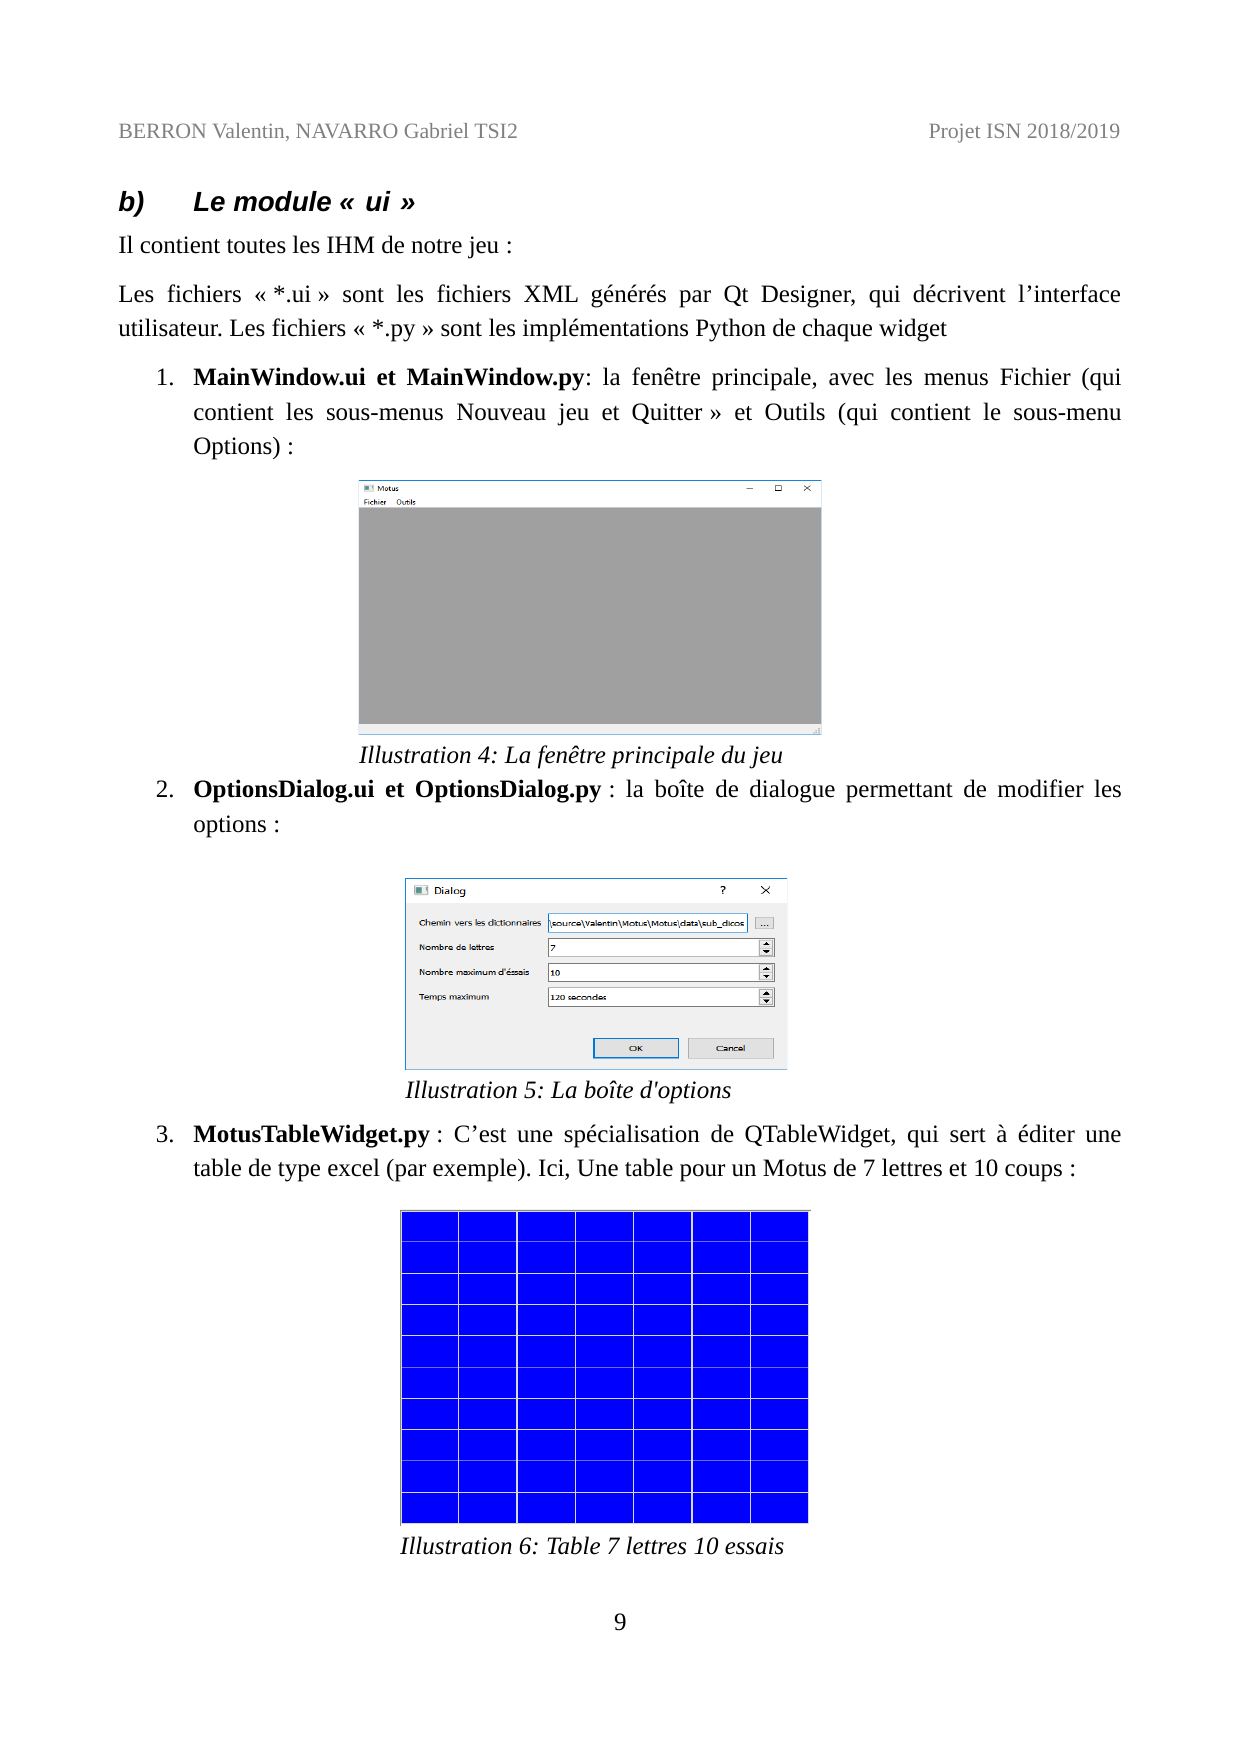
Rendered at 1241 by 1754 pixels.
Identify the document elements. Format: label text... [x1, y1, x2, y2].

subtitle Le module « ui » [118, 185, 1122, 217]
list OptionsDialog.ui et OptionsDialog.py : la boîte de dialogue permettant de modifier les options : [156, 480, 1122, 838]
list Illustration 5: La boîte d'options [405, 1070, 787, 1104]
list Illustration 4: La fenêtre principale du jeu [359, 735, 821, 769]
text Les fichiers « *.ui » sont les fichiers XML générés par Qt Designer, qui décrivent l’interface utilisateur. Les fichiers « *.py » sont les implémentations Python de chaque widget [118, 279, 1122, 342]
text Illustration 6: Table 7 lettres 10 essais [400, 1526, 811, 1560]
list MotusTableWidget.py : C’est une spécialisation de QTableWidget, qui sert à éditer une table de type excel (par exemple). Ici, Une table pour un Motus de 7 lettres et 10 coups : [156, 858, 1122, 1182]
text Il contient toutes les IHM de notre jeu : [118, 230, 1122, 258]
picture [358, 480, 822, 735]
picture [400, 1209, 811, 1526]
list MainWindow.ui et MainWindow.py: la fenêtre principale, avec les menus Fichier (qui contient les sous-menus Nouveau jeu et Quitter » et Outils (qui contient le sous-menu Options) : [156, 362, 1122, 460]
list [359, 468, 821, 480]
picture [405, 878, 788, 1070]
